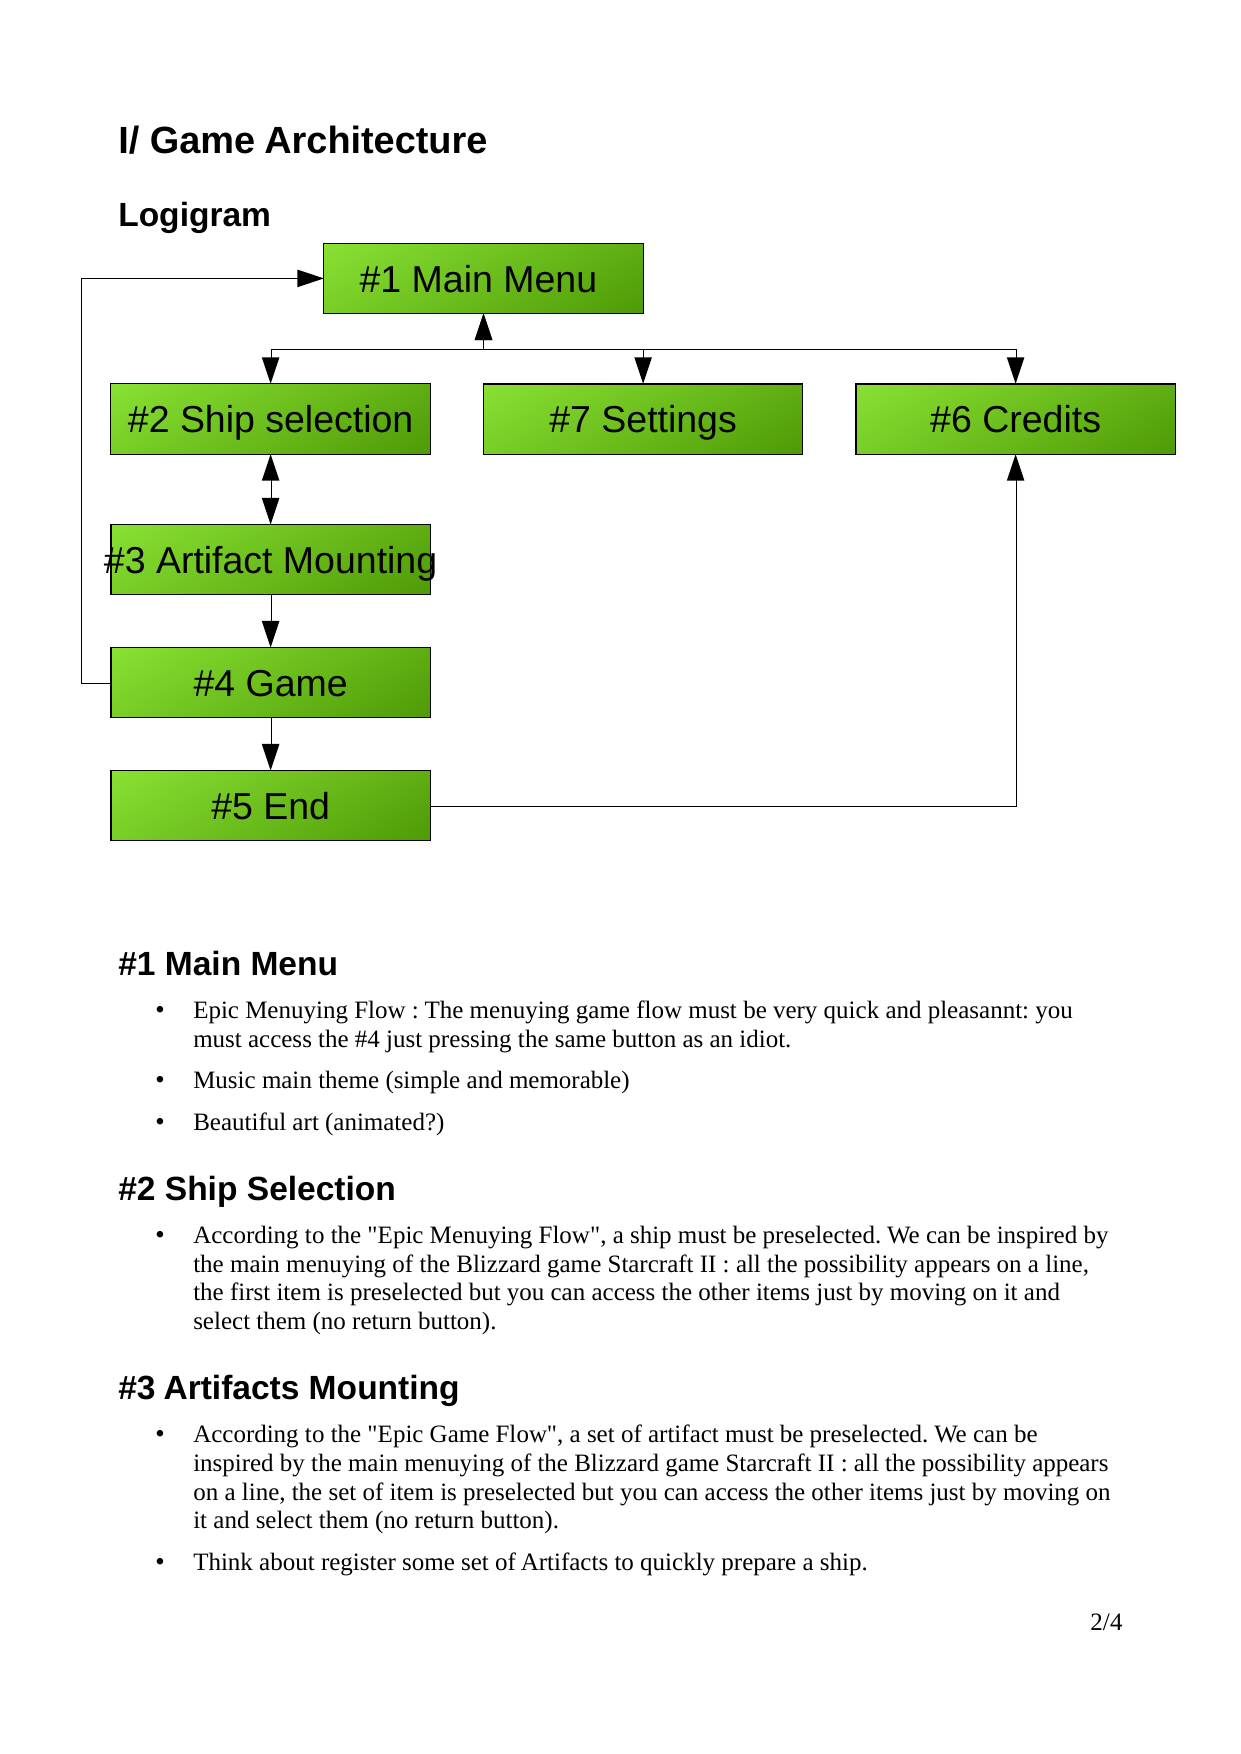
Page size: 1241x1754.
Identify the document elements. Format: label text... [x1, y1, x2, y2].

subtitle Logigram [118, 195, 1122, 234]
list Music main theme (simple and memorable) [156, 1065, 1122, 1094]
subtitle #2 Ship Selection [118, 1169, 1122, 1207]
list Epic Menuying Flow : The menuying game flow must be very quick and pleasannt: you must access the #4 just pressing the same button as an idiot. [156, 995, 1122, 1053]
subtitle #3 Artifacts Mounting [118, 1368, 1122, 1407]
list According to the "Epic Game Flow", a set of artifact must be preselected. We can be inspired by the main menuying of the Blizzard game Starcraft II : all the possibility appears on a line, the set of item is preselected but you can access the other items just by moving on it and select them (no return button). [156, 1419, 1122, 1534]
subtitle #1 Main Menu [118, 944, 1122, 983]
list Beautiful art (animated?) [156, 1107, 1122, 1135]
list According to the "Epic Menuying Flow", a ship must be preselected. We can be inspired by the main menuying of the Blizzard game Starcraft II : all the possibility appears on a line, the first item is preselected but you can access the other items just by moving on it and select them (no return button). [156, 1220, 1122, 1335]
list Think about register some set of Artifacts to quickly prepare a ship. [156, 1547, 1122, 1576]
subtitle I/ Game Architecture [118, 118, 1122, 162]
